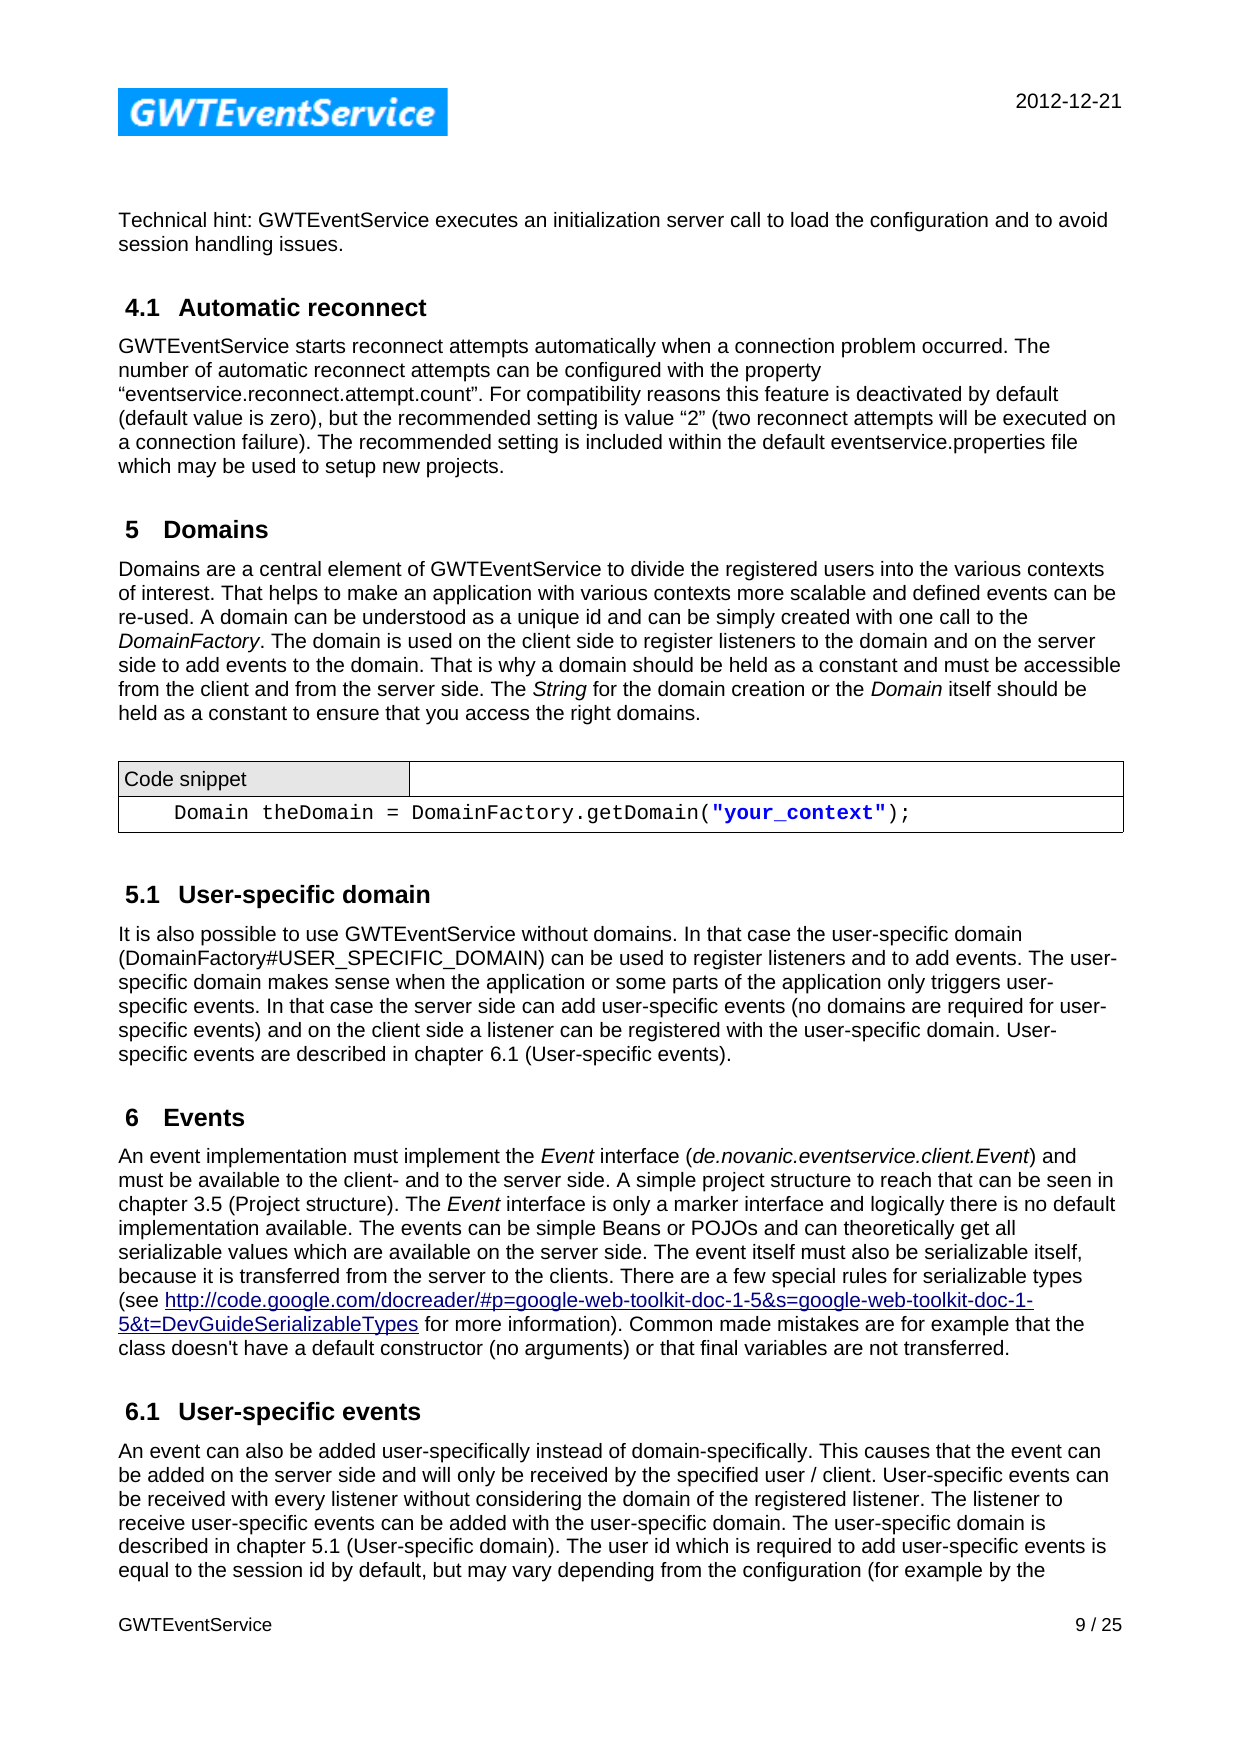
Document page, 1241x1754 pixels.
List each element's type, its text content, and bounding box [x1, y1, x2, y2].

text Domains are a central element of GWTEventService to divide the registered users into the various contexts of interest. That helps to make an application with various contexts more scalable and defined events can be re-used. A domain can be understood as a unique id and can be simply created with one call to the DomainFactory. The domain is used on the client side to register listeners to the domain and on the server side to add events to the domain. That is why a domain should be held as a constant and must be accessible from the client and from the server side. The String for the domain creation or the Domain itself should be held as a constant to ensure that you access the right domains. [118, 557, 1122, 724]
subtitle Domains [118, 516, 1122, 544]
subtitle User-specific domain [118, 880, 1122, 909]
table_header Code snippet [119, 762, 409, 796]
text An event implementation must implement the Event interface (de.novanic.eventservice.client.Event) and must be available to the client- and to the server side. A simple project structure to reach that can be seen in chapter 3.5 (Project structure). The Event interface is only a marker interface and logically there is no default implementation available. The events can be simple Beans or POJOs and can theoretically get all serializable values which are available on the server side. The event itself must also be serializable itself, because it is transferred from the server to the clients. There are a few special rules for serializable types (see http://code.google.com/docreader/#p=google-web-toolkit-doc-1-5&s=google-web-toolkit-doc-1-5&t=DevGuideSerializableTypes for more information). Common made mistakes are for example that the class doesn't have a default constructor (no arguments) or that final variables are not transferred. [118, 1144, 1122, 1360]
subtitle User-specific events [118, 1397, 1122, 1426]
picture [118, 88, 448, 136]
text GWTEventService starts reconnect attempts automatically when a connection problem occurred. The number of automatic reconnect attempts can be configured with the property “eventservice.reconnect.attempt.count”. For compatibility reasons this feature is deactivated by default (default value is zero), but the recommended setting is value “2” (two reconnect attempts will be executed on a connection failure). The recommended setting is included within the default eventservice.properties file which may be used to setup new projects. [118, 334, 1122, 478]
text Technical hint: GWTEventService executes an initialization server call to load the configuration and to avoid session handling issues. [118, 208, 1122, 256]
text It is also possible to use GWTEventService without domains. In that case the user-specific domain (DomainFactory#USER_SPECIFIC_DOMAIN) can be used to register listeners and to add events. The user-specific domain makes sense when the application or some parts of the application only triggers user-specific events. In that case the server side can add user-specific events (no domains are required for user-specific events) and on the client side a listener can be registered with the user-specific domain. User-specific events are described in chapter 6.1 (User-specific events). [118, 922, 1122, 1065]
subtitle Events [118, 1103, 1122, 1132]
table_header [410, 762, 1123, 796]
table_cell Domain theDomain = DomainFactory.getDomain("your_context"); [119, 797, 1123, 832]
subtitle Automatic reconnect [118, 293, 1122, 322]
text An event can also be added user-specifically instead of domain-specifically. This causes that the event can be added on the server side and will only be received by the specified user / client. User-specific events can be received with every listener without considering the domain of the registered listener. The listener to receive user-specific events can be added with the user-specific domain. The user-specific domain is described in chapter 5.1 (User-specific domain). The user id which is required to add user-specific events is equal to the session id by default, but may vary depending from the configuration (for example by the [118, 1438, 1122, 1582]
